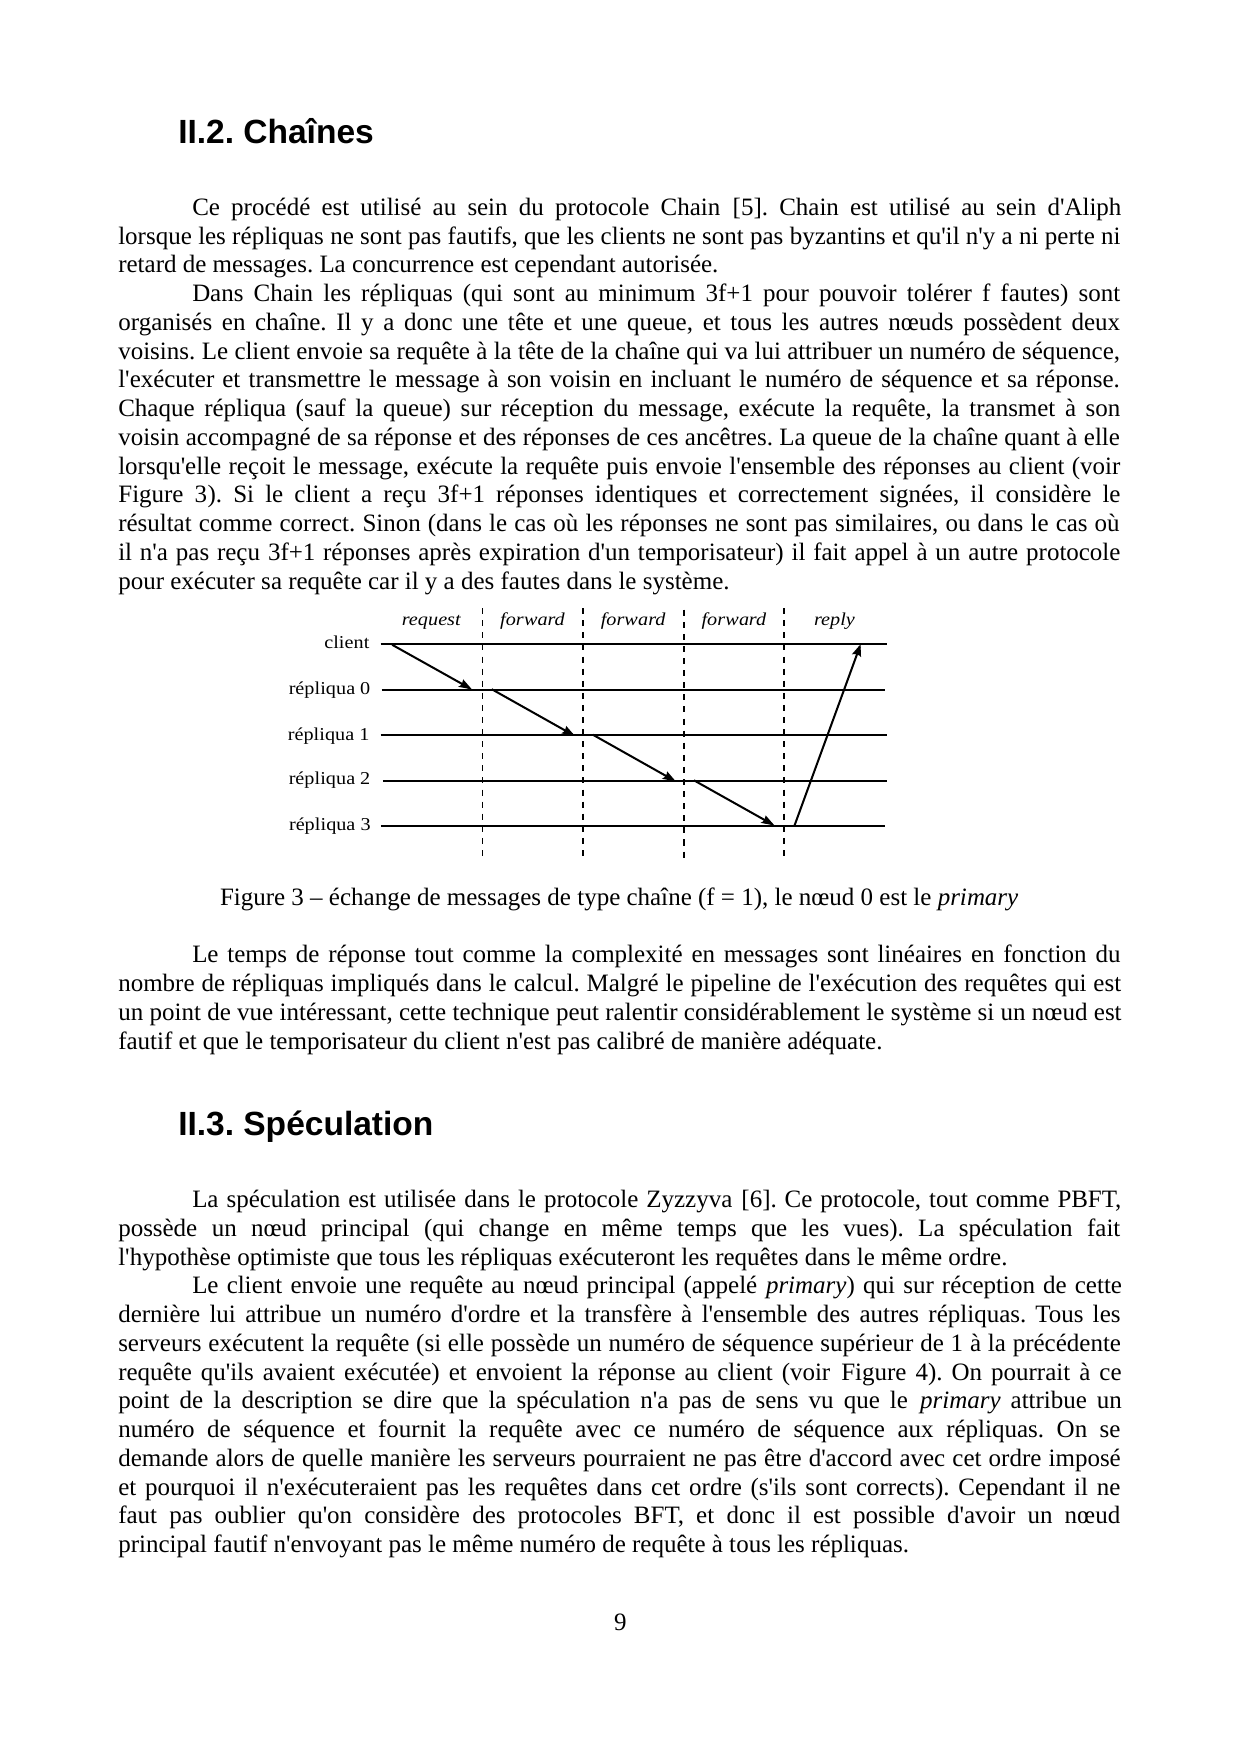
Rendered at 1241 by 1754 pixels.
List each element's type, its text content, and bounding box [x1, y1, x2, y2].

text Dans Chain les répliquas (qui sont au minimum 3f+1 pour pouvoir tolérer f fautes) sont organisés en chaîne. Il y a donc une tête et une queue, et tous les autres nœuds possèdent deux voisins. Le client envoie sa requête à la tête de la chaîne qui va lui attribuer un numéro de séquence, l'exécuter et transmettre le message à son voisin en incluant le numéro de séquence et sa réponse. Chaque répliqua (sauf la queue) sur réception du message, exécute la requête, la transmet à son voisin accompagné de sa réponse et des réponses de ces ancêtres. La queue de la chaîne quant à elle lorsqu'elle reçoit le message, exécute la requête puis envoie l'ensemble des réponses au client (voir Figure 3). Si le client a reçu 3f+1 réponses identiques et correctement signées, il considère le résultat comme correct. Sinon (dans le cas où les réponses ne sont pas similaires, ou dans le cas où il n'a pas reçu 3f+1 réponses après expiration d'un temporisateur) il fait appel à un autre protocole pour exécuter sa requête car il y a des fautes dans le système. [118, 278, 1122, 594]
subtitle II.3. Spéculation [118, 1104, 1122, 1143]
text Le client envoie une requête au nœud principal (appelé primary) qui sur réception de cette dernière lui attribue un numéro d'ordre et la transfère à l'ensemble des autres répliquas. Tous les serveurs exécutent la requête (si elle possède un numéro de séquence supérieur de 1 à la précédente requête qu'ils avaient exécutée) et envoient la réponse au client (voir Figure 4). On pourrait à ce point de la description se dire que la spéculation n'a pas de sens vu que le primary attribue un numéro de séquence et fournit la requête avec ce numéro de séquence aux répliquas. On se demande alors de quelle manière les serveurs pourraient ne pas être d'accord avec cet ordre imposé et pourquoi il n'exécuteraient pas les requêtes dans cet ordre (s'ils sont corrects). Cependant il ne faut pas oublier qu'on considère des protocoles BFT, et donc il est possible d'avoir un nœud principal fautif n'envoyant pas le même numéro de requête à tous les répliquas. [118, 1270, 1122, 1558]
text Le temps de réponse tout comme la complexité en messages sont linéaires en fonction du nombre de répliquas impliqués dans le calcul. Malgré le pipeline de l'exécution des requêtes qui est un point de vue intéressant, cette technique peut ralentir considérablement le système si un nœud est fautif et que le temporisateur du client n'est pas calibré de manière adéquate. [118, 939, 1122, 1054]
text La spéculation est utilisée dans le protocole Zyzzyva [6]. Ce protocole, tout comme PBFT, possède un nœud principal (qui change en même temps que les vues). La spéculation fait l'hypothèse optimiste que tous les répliquas exécuteront les requêtes dans le même ordre. [118, 1184, 1122, 1270]
text Figure 3 – échange de messages de type chaîne (f = 1), le nœud 0 est le primary [118, 882, 1122, 911]
subtitle II.2. Chaînes [118, 112, 1122, 151]
text Ce procédé est utilisé au sein du protocole Chain [5]. Chain est utilisé au sein d'Aliph lorsque les répliquas ne sont pas fautifs, que les clients ne sont pas byzantins et qu'il n'y a ni perte ni retard de messages. La concurrence est cependant autorisée. [118, 192, 1122, 278]
